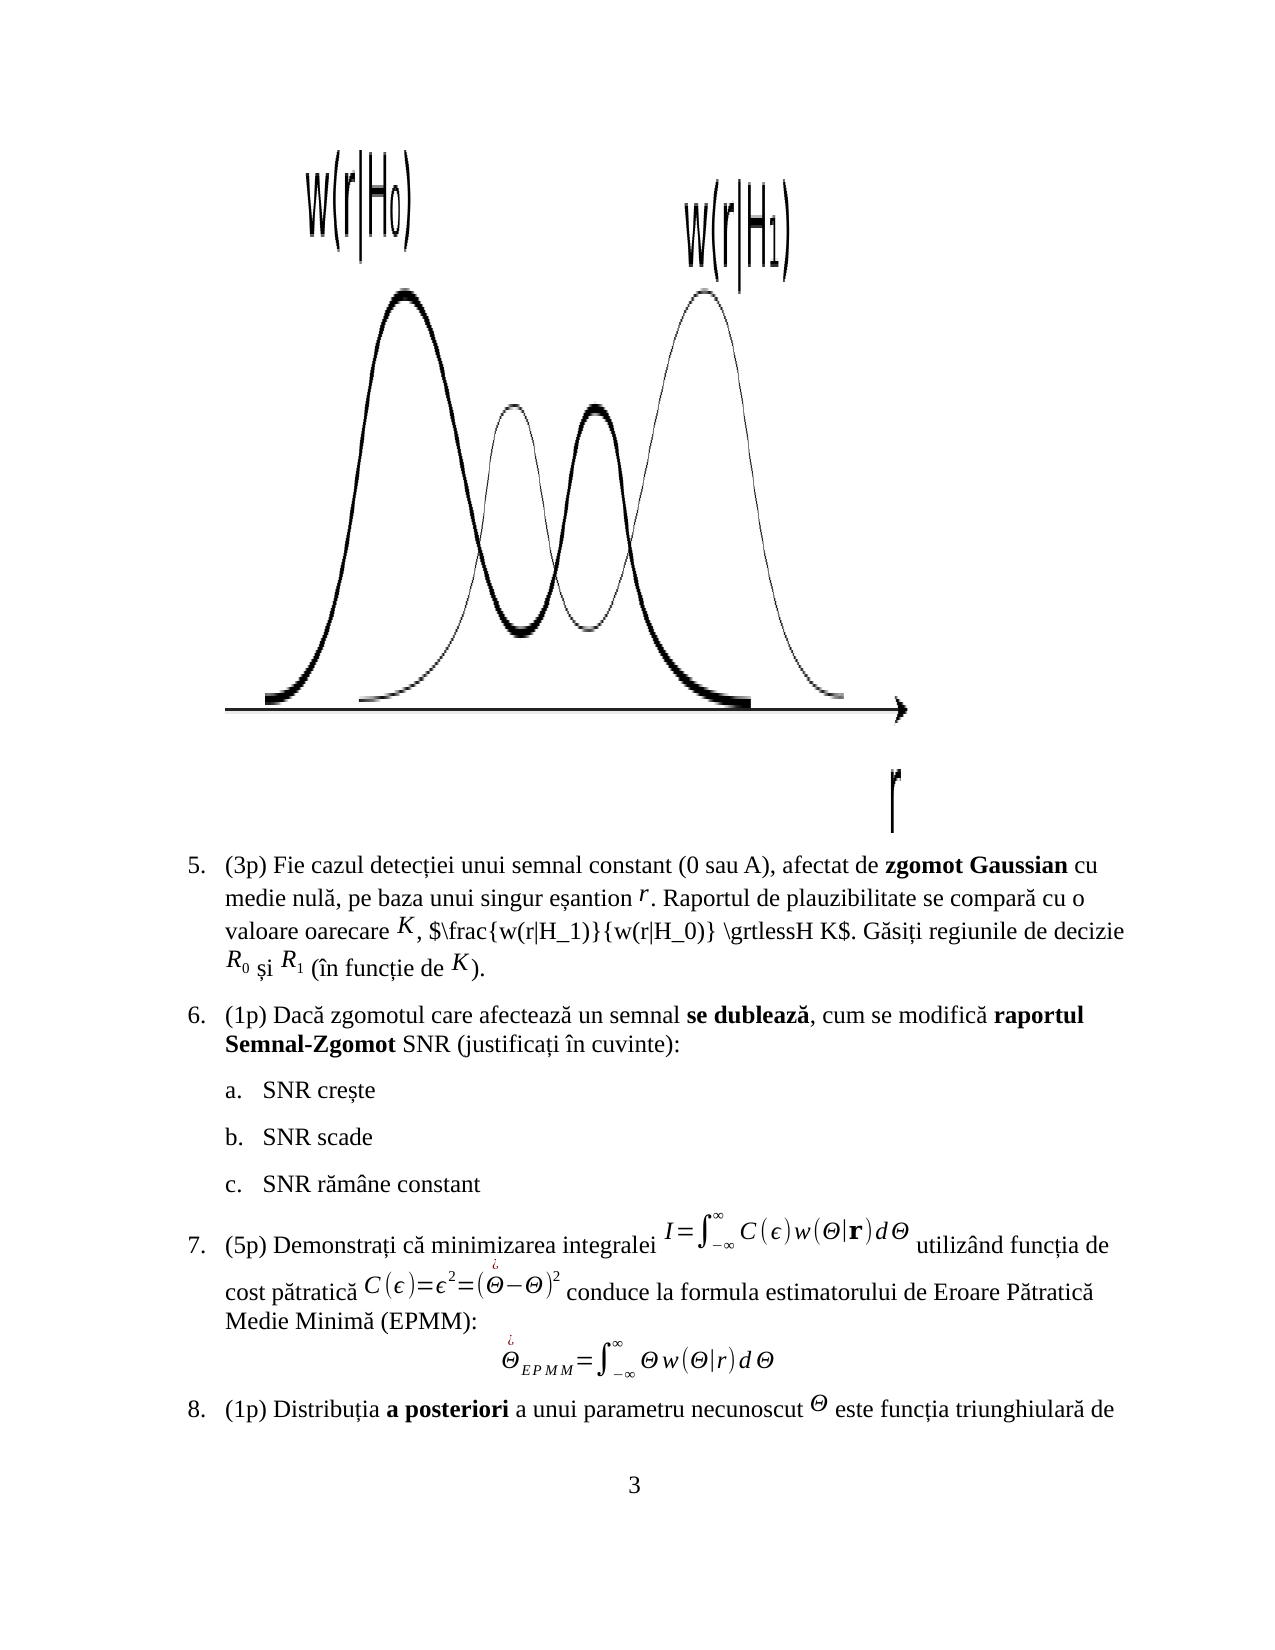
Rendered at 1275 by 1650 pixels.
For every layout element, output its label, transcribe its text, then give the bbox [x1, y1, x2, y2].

list (5p) Demonstrați că minimizarea integralei utilizând funcția de cost pătratică conduce la formula estimatorului de Eroare Pătratică Medie Minimă (EPMM): [187, 1206, 1125, 1334]
list (1p) Distribuția a posteriori a unui parametru necunoscut este funcția triunghiulară de [187, 1390, 1125, 1423]
picture [225, 150, 908, 833]
list (3p) Fie cazul detecției unui semnal constant (0 sau A), afectat de zgomot Gaussian cu medie nulă, pe baza unui singur eșantion . Raportul de plauzibilitate se compară cu o valoare oarecare , $\frac{w(r|H_1)}{w(r|H_0)} \grtlessH K$. Găsiți regiunile de decizie și (în funcție de ). [187, 850, 1125, 982]
list SNR rămâne constant [225, 1169, 1125, 1197]
list SNR crește [225, 1075, 1125, 1104]
list SNR scade [225, 1122, 1125, 1151]
list (1p) Dacă zgomotul care afectează un semnal se dublează, cum se modifică raportul Semnal-Zgomot SNR (justificați în cuvinte): [187, 1000, 1125, 1057]
